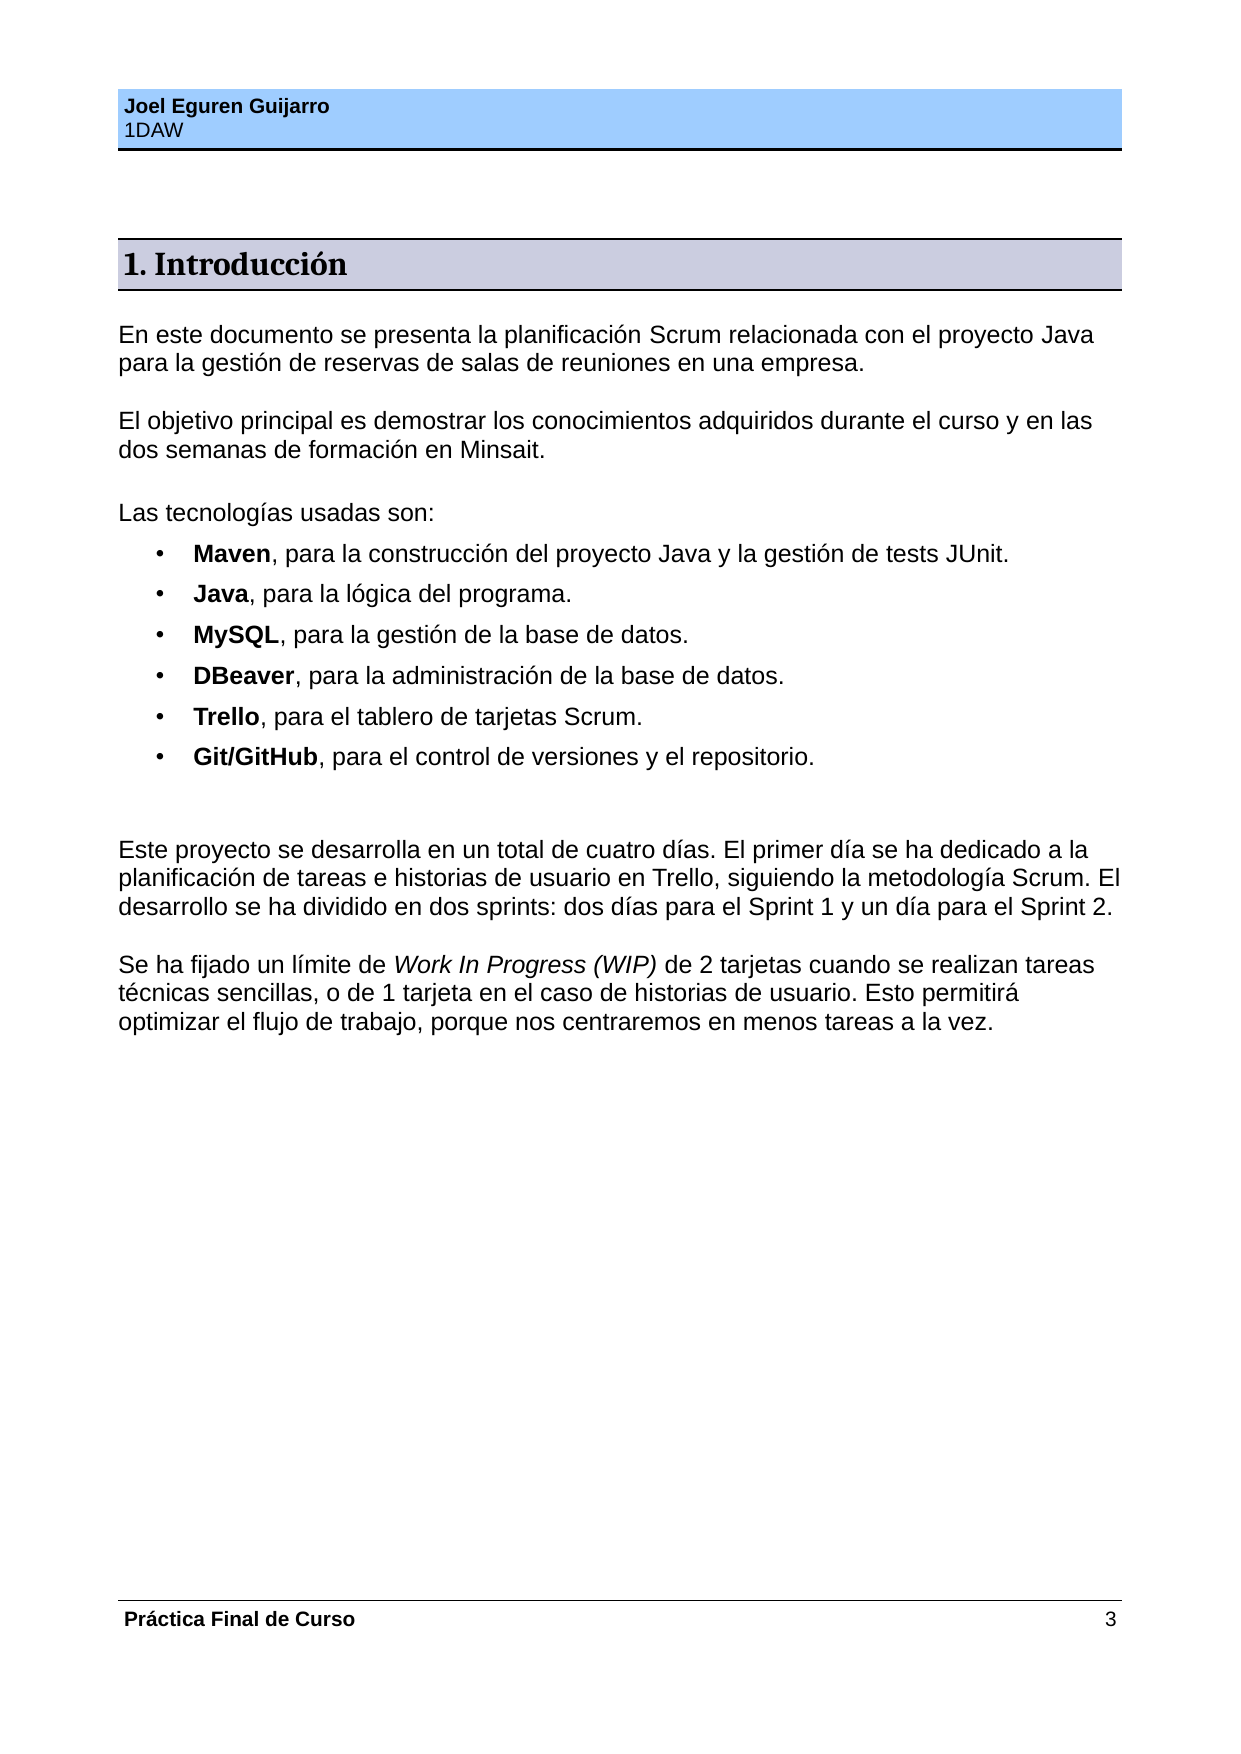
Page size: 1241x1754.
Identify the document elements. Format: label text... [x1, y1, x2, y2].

text El objetivo principal es demostrar los conocimientos adquiridos durante el curso y en las dos semanas de formación en Minsait. [118, 406, 1122, 463]
list Git/GitHub, para el control de versiones y el repositorio. [156, 742, 1122, 771]
list DBeaver, para la administración de la base de datos. [156, 661, 1122, 690]
text Las tecnologías usadas son: [118, 498, 1122, 527]
table_header 1. Introducción [118, 240, 1122, 289]
text Se ha fijado un límite de Work In Progress (WIP) de 2 tarjetas cuando se realizan tareas técnicas sencillas, o de 1 tarjeta en el caso de historias de usuario. Esto permitirá optimizar el flujo de trabajo, porque nos centraremos en menos tareas a la vez. [118, 950, 1122, 1036]
list Trello, para el tablero de tarjetas Scrum. [156, 702, 1122, 731]
list MySQL, para la gestión de la base de datos. [156, 620, 1122, 649]
text Este proyecto se desarrolla en un total de cuatro días. El primer día se ha dedicado a la planificación de tareas e historias de usuario en Trello, siguiendo la metodología Scrum. El desarrollo se ha dividido en dos sprints: dos días para el Sprint 1 y un día para el Sprint 2. [118, 835, 1122, 921]
text En este documento se presenta la planificación Scrum relacionada con el proyecto Java para la gestión de reservas de salas de reuniones en una empresa. [118, 320, 1122, 377]
list Java, para la lógica del programa. [156, 579, 1122, 608]
list Maven, para la construcción del proyecto Java y la gestión de tests JUnit. [156, 539, 1122, 568]
